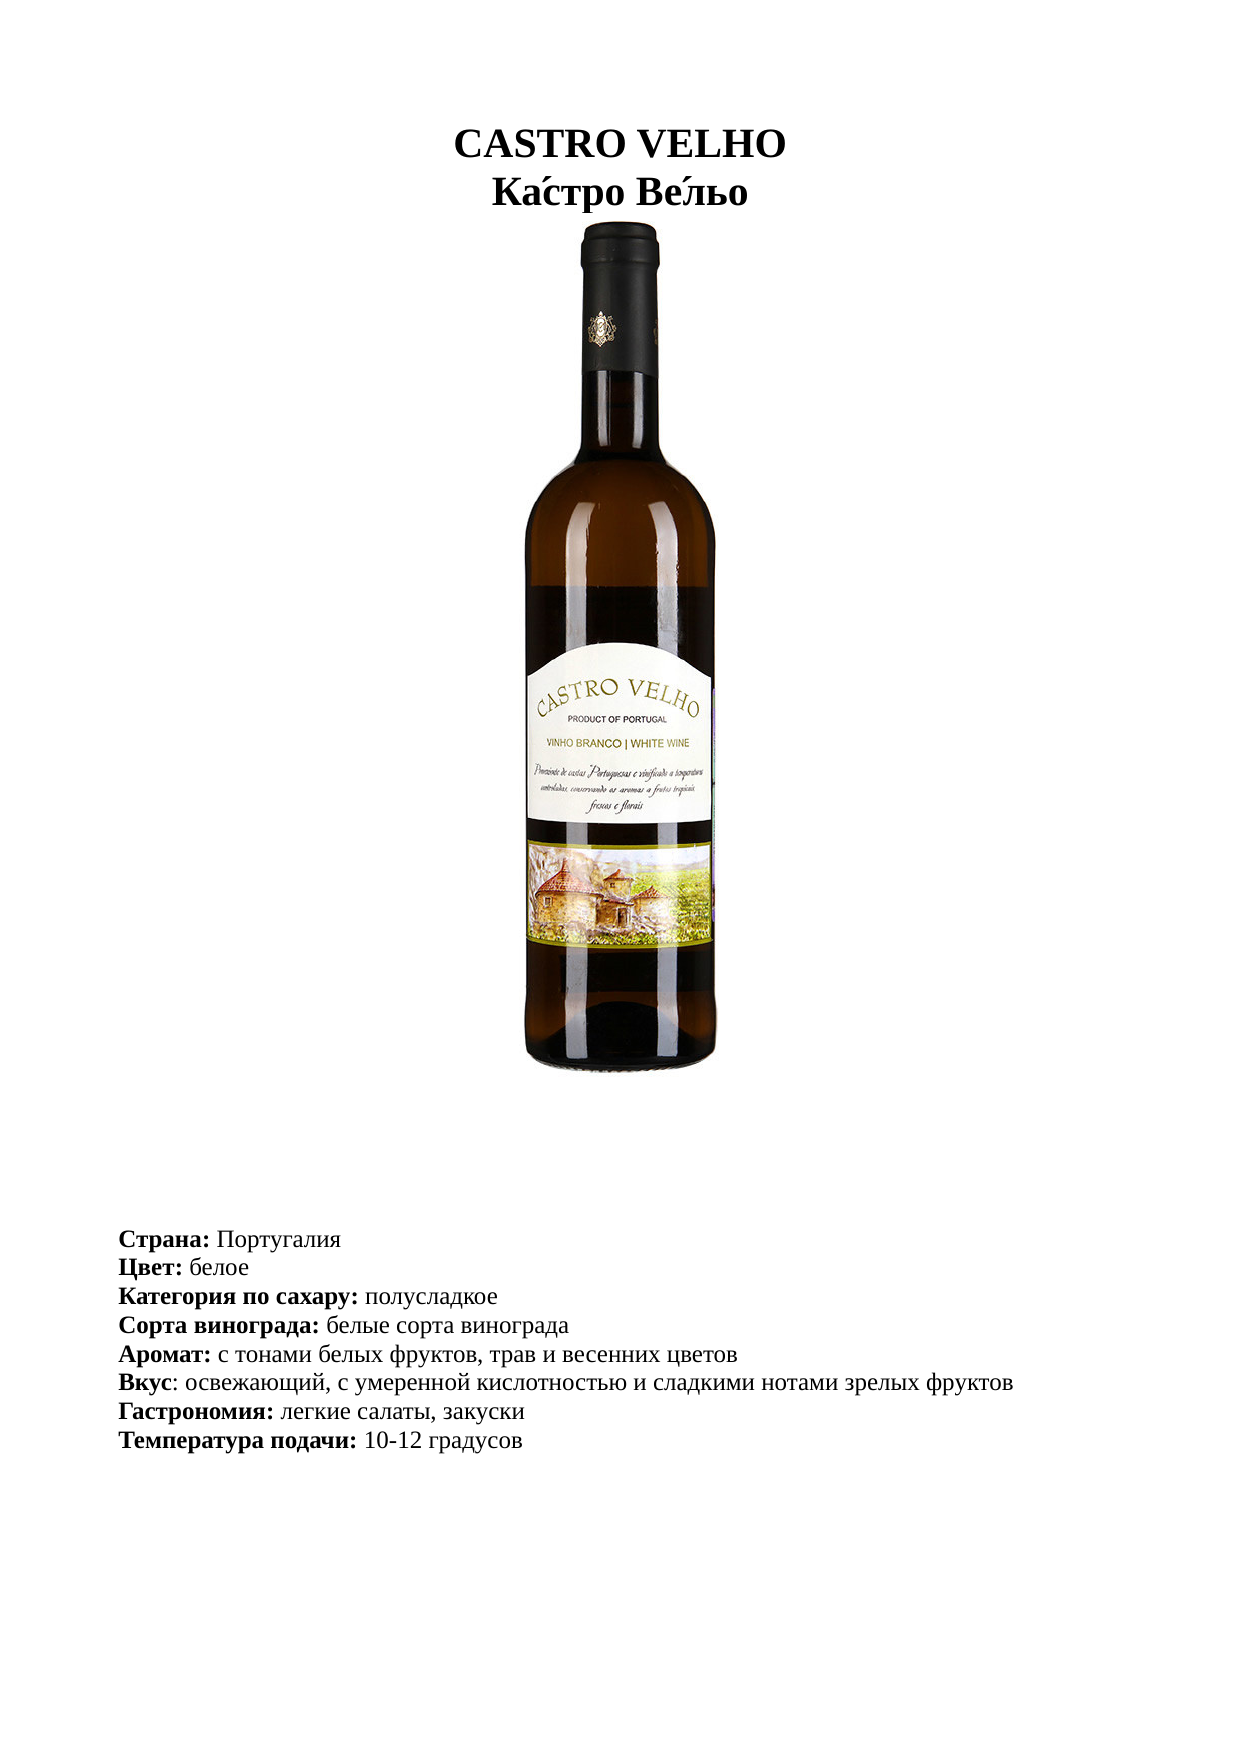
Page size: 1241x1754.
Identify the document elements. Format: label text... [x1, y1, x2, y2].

text Ка́стро Ве́льо [118, 166, 1122, 214]
text Сорта винограда: белые сорта винограда [118, 1310, 1122, 1339]
text Температура подачи: 10-12 градусов [118, 1425, 1122, 1454]
text Цвет: белое [118, 1252, 1122, 1281]
text Категория по сахару: полусладкое [118, 1281, 1122, 1310]
picture [518, 213, 722, 1080]
text Аромат: с тонами белых фруктов, трав и весенних цветов [118, 1339, 1122, 1367]
text Страна: Португалия [118, 1224, 1122, 1252]
text Вкус: освежающий, с умеренной кислотностью и сладкими нотами зрелых фруктов [118, 1367, 1122, 1396]
text CASTRO VELHO [118, 118, 1122, 166]
text Гастрономия: легкие салаты, закуски [118, 1396, 1122, 1425]
